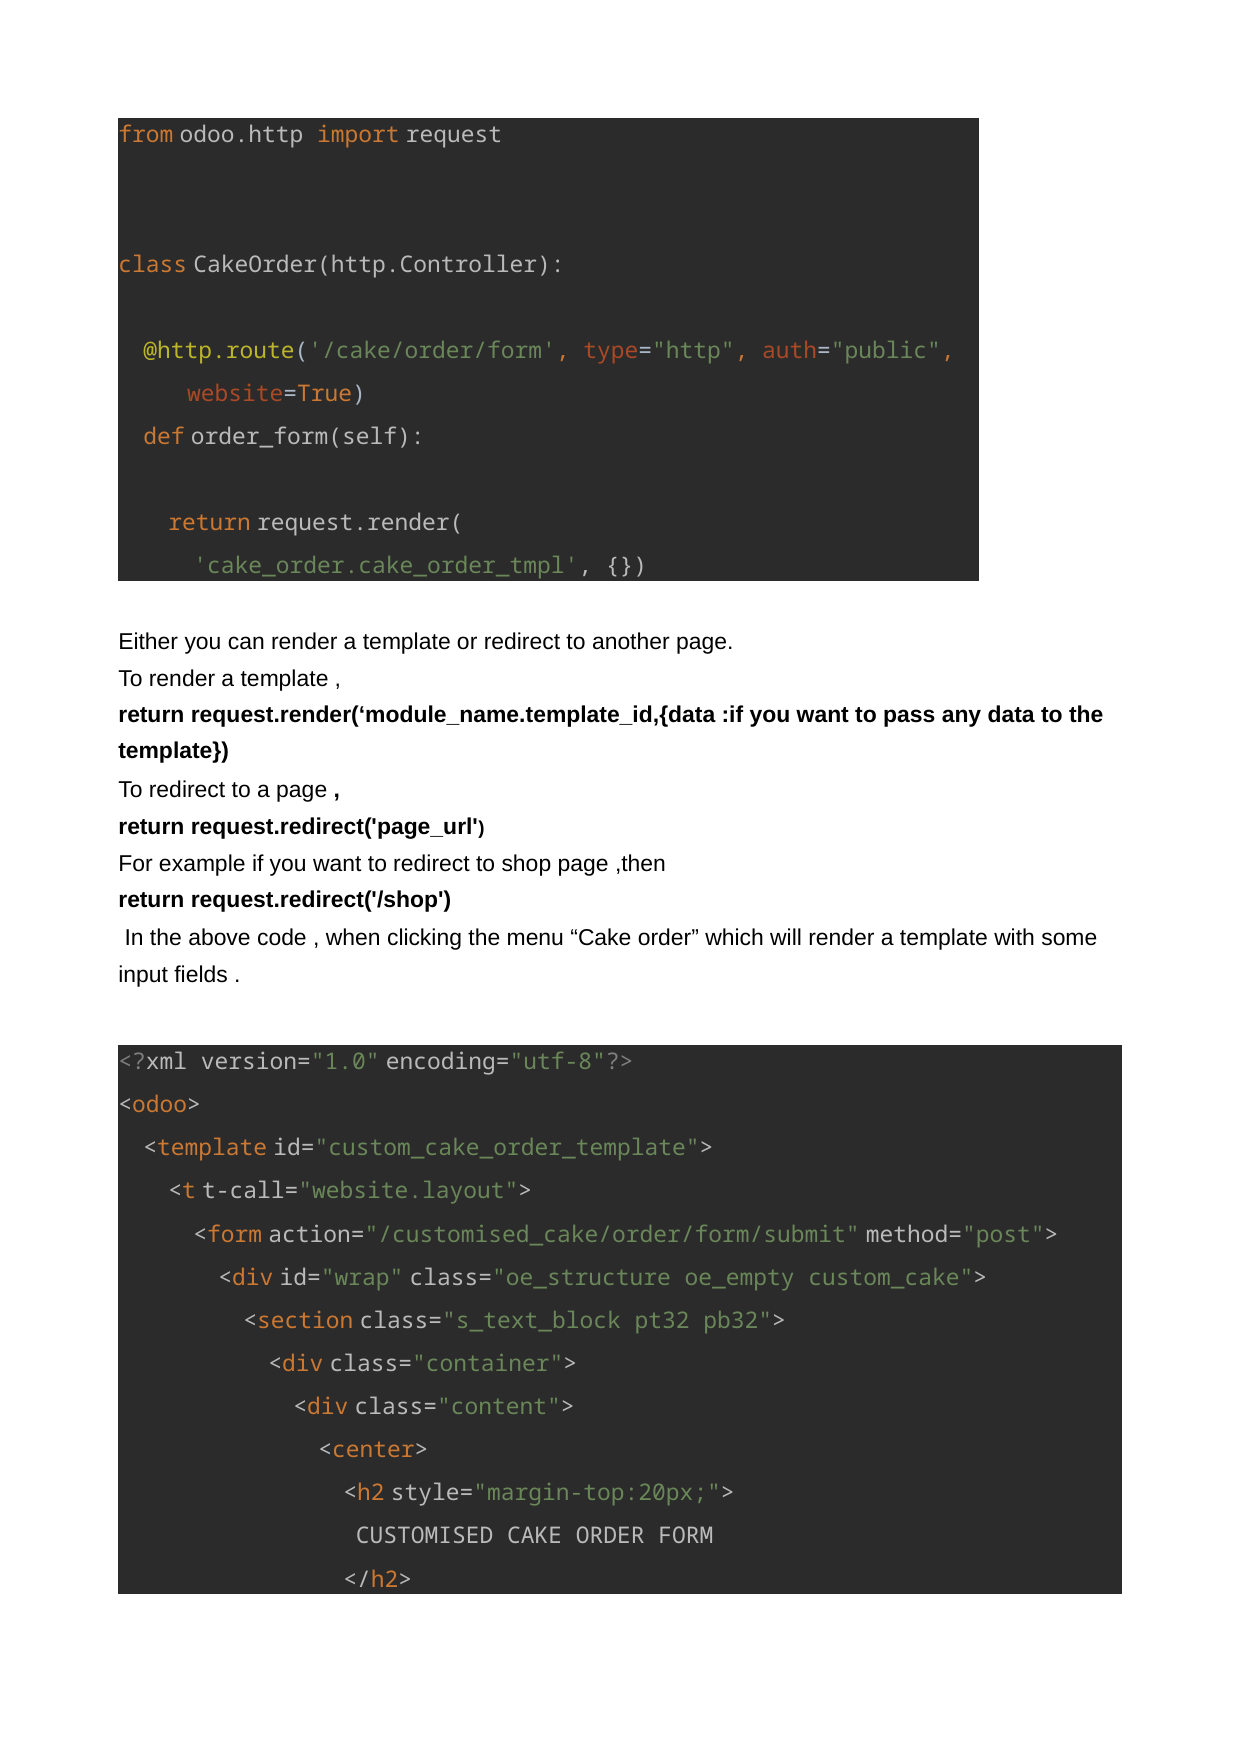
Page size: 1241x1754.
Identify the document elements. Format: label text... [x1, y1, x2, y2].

text To render a template , [118, 664, 1122, 691]
text In the above code , when clicking the menu “Cake order” which will render a template with some input fields . [118, 922, 1122, 987]
table_header from odoo.http import request class CakeOrder(http.Controller): @http.route('/cake/order/form', type="http", auth="public", website=True) def order_form(self): return request.render( 'cake_order.cake_order_tmpl', {}) [118, 118, 979, 581]
table_header <?xml version="1.0" encoding="utf-8"?> <odoo> <template id="custom_cake_order_template"> <t t-call="website.layout"> <form action="/customised_cake/order/form/submit" method="post"> <div id="wrap" class="oe_structure oe_empty custom_cake"> <section class="s_text_block pt32 pb32"> <div class="container"> <div class="content"> <center> <h2 style="margin-top:20px;"> CUSTOMISED CAKE ORDER FORM </h2> [118, 1045, 1122, 1594]
text return request.redirect('page_url') [118, 813, 1122, 839]
text Either you can render a template or redirect to another page. [118, 628, 1122, 654]
text For example if you want to redirect to shop page ,then [118, 849, 1122, 876]
text return request.redirect('/shop') [118, 886, 1122, 912]
text return request.render(‘module_name.template_id,{data :if you want to pass any data to the template}) [118, 701, 1122, 764]
text To redirect to a page , [118, 774, 1122, 802]
